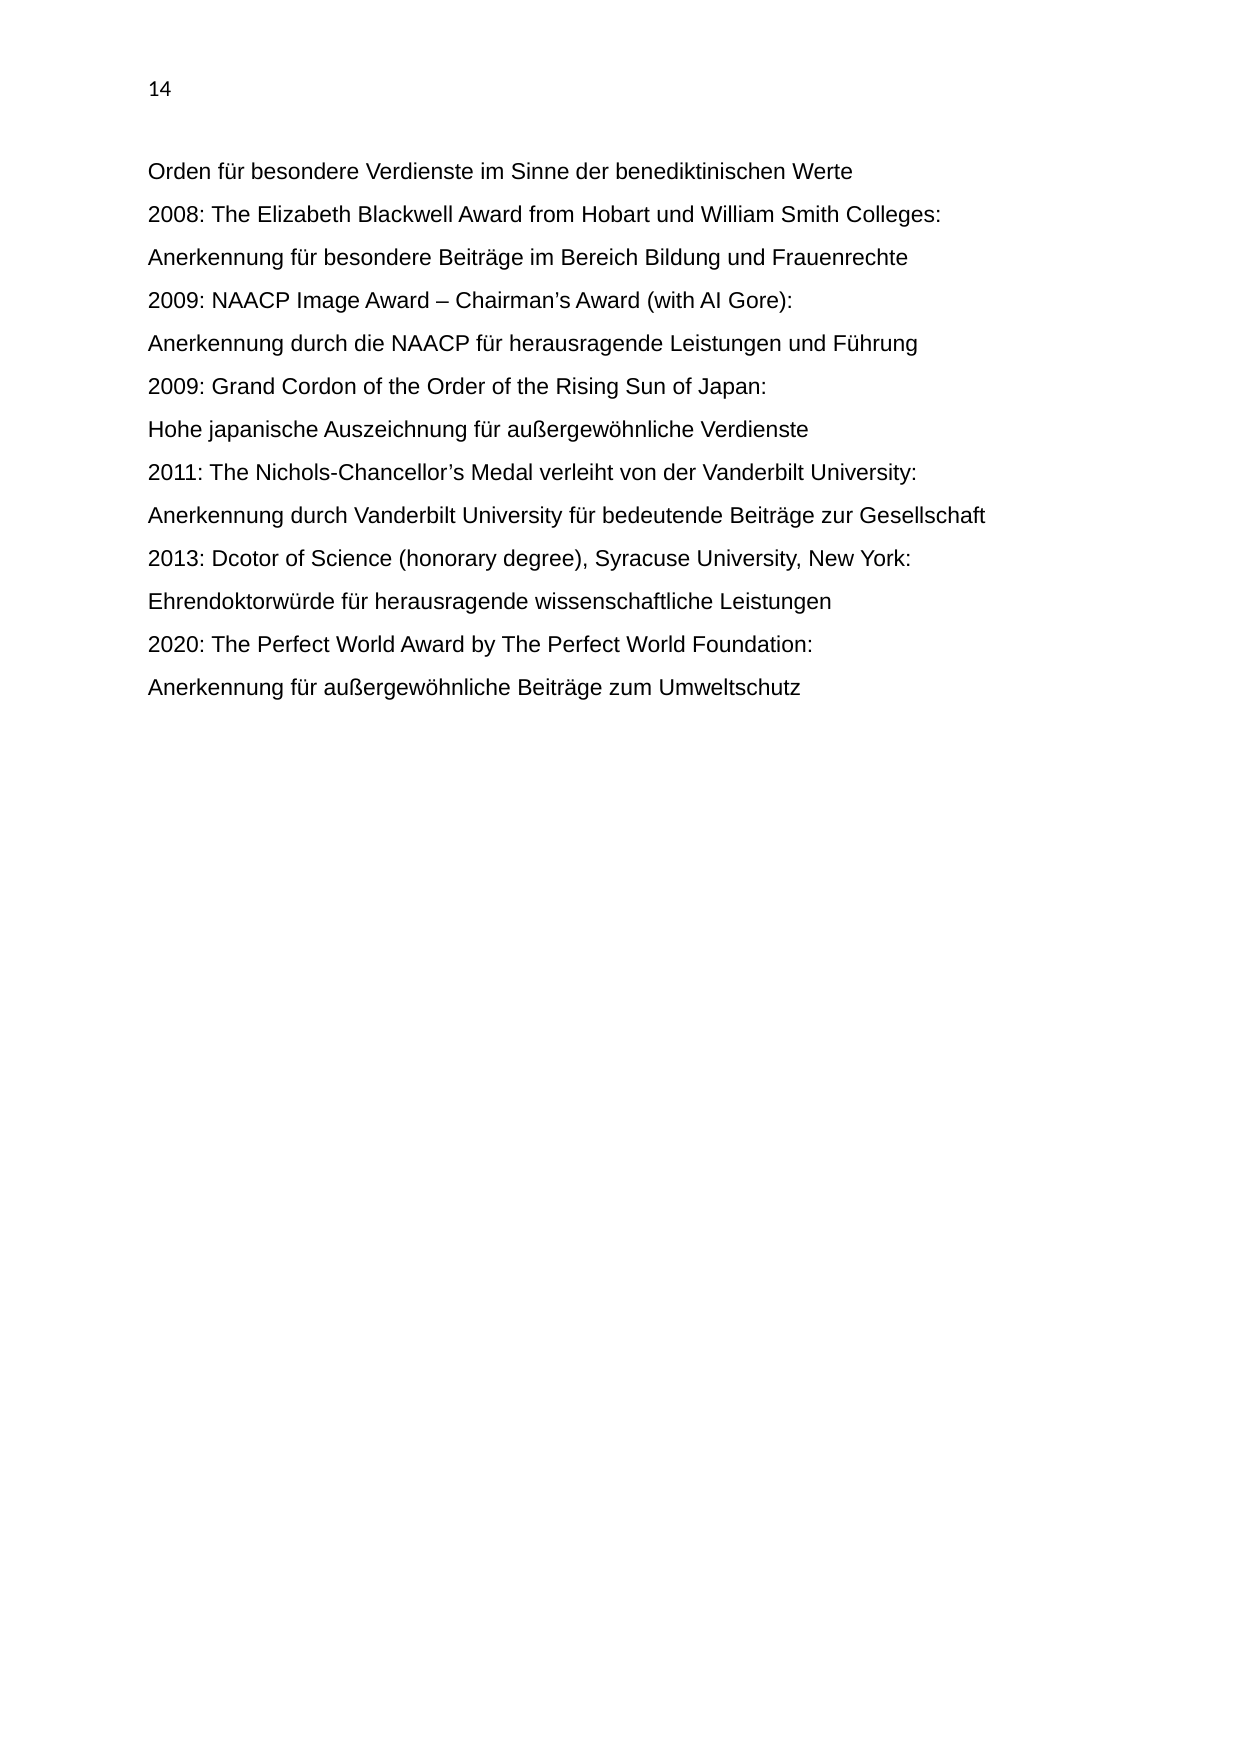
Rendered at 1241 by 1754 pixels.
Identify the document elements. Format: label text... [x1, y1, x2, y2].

text 2013: Dcotor of Science (honorary degree), Syracuse University, New York: [148, 545, 1093, 571]
text Anerkennung für außergewöhnliche Beiträge zum Umweltschutz [148, 674, 1093, 700]
text Anerkennung für besondere Beiträge im Bereich Bildung und Frauenrechte [148, 244, 1093, 270]
text 2008: The Elizabeth Blackwell Award from Hobart und William Smith Colleges: [148, 201, 1093, 227]
text Anerkennung durch Vanderbilt University für bedeutende Beiträge zur Gesellschaft [148, 502, 1093, 528]
text 2009: NAACP Image Award – Chairman’s Award (with AI Gore): [148, 287, 1093, 313]
text Orden für besondere Verdienste im Sinne der benediktinischen Werte [148, 158, 1093, 184]
text 2009: Grand Cordon of the Order of the Rising Sun of Japan: [148, 373, 1093, 399]
text Anerkennung durch die NAACP für herausragende Leistungen und Führung [148, 330, 1093, 356]
text Hohe japanische Auszeichnung für außergewöhnliche Verdienste [148, 416, 1093, 442]
text 2011: The Nichols-Chancellor’s Medal verleiht von der Vanderbilt University: [148, 459, 1093, 485]
text 2020: The Perfect World Award by The Perfect World Foundation: [148, 631, 1093, 657]
text Ehrendoktorwürde für herausragende wissenschaftliche Leistungen [148, 588, 1093, 614]
